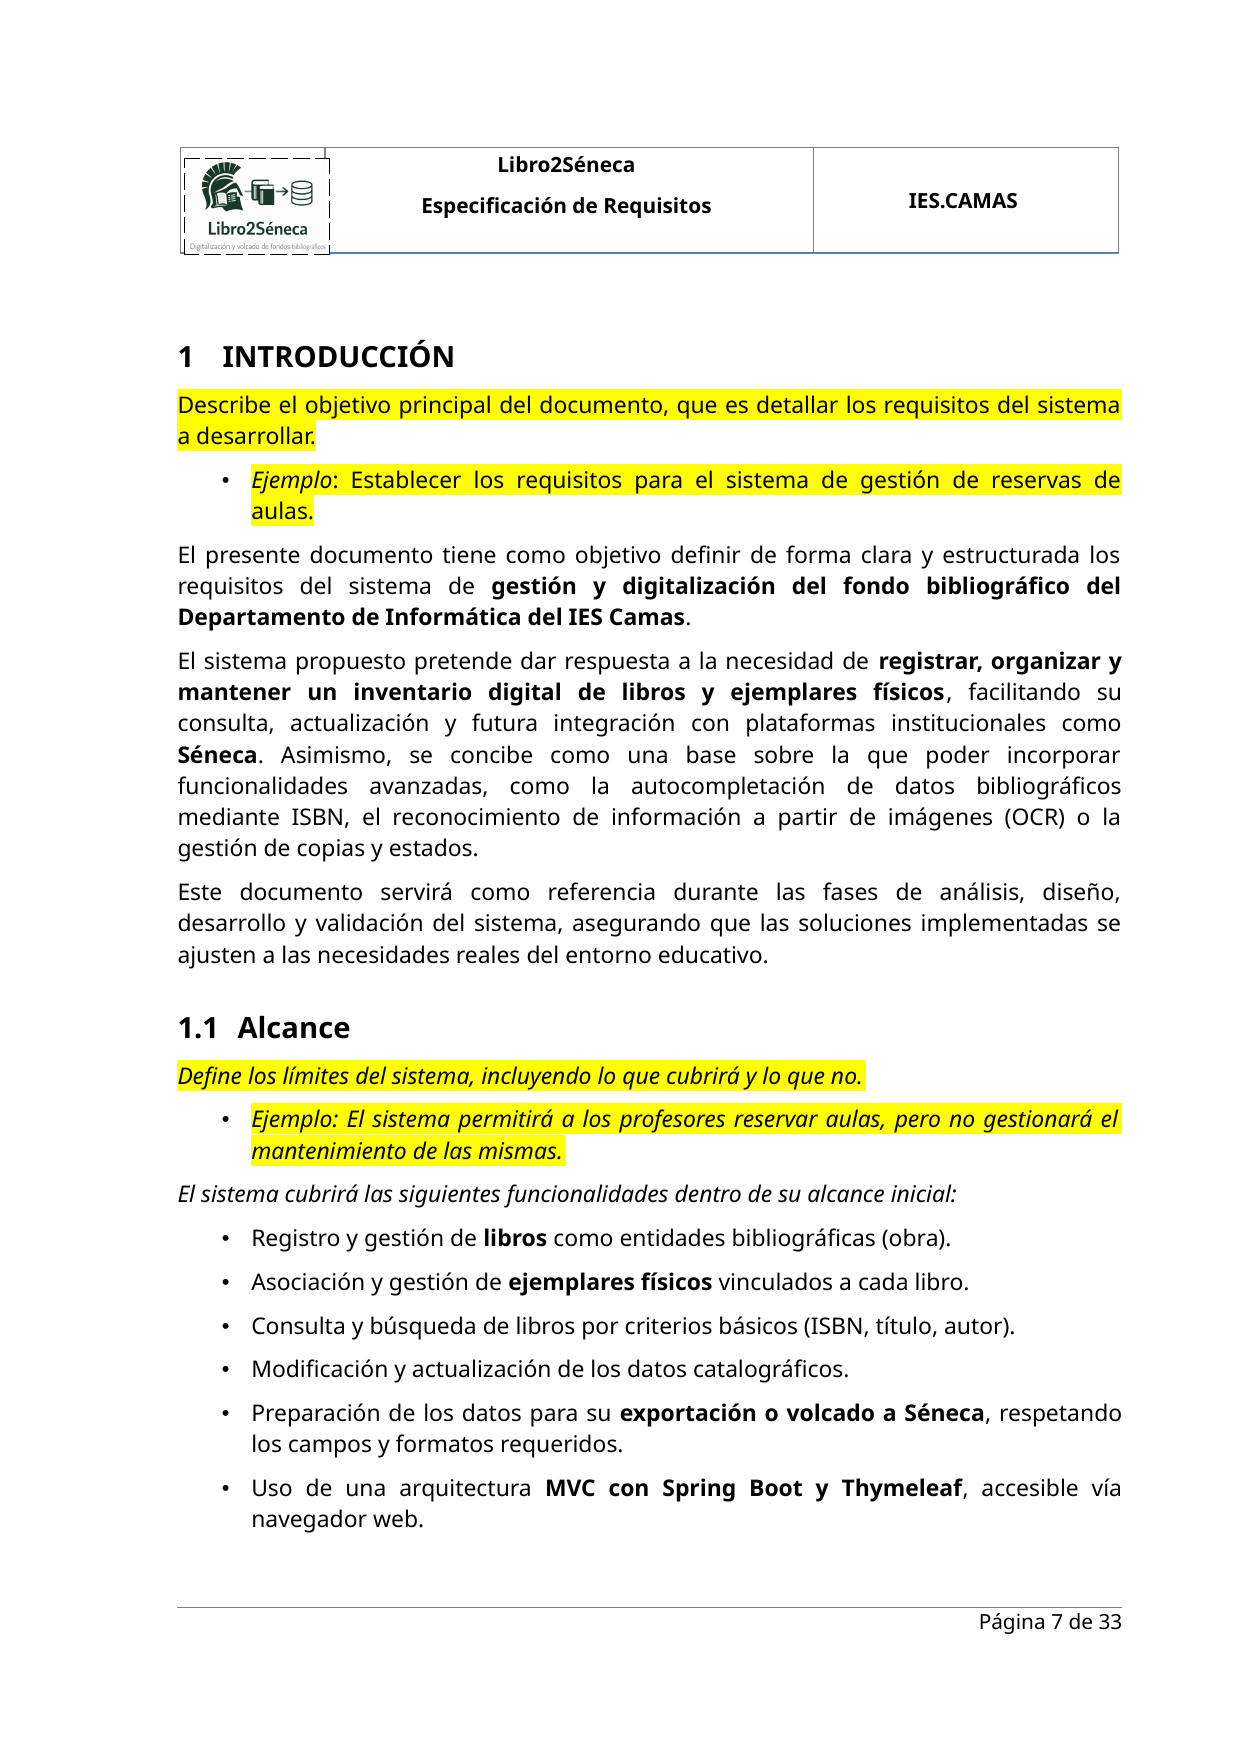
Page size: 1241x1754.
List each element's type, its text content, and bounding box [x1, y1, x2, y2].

text El presente documento tiene como objetivo definir de forma clara y estructurada los requisitos del sistema de gestión y digitalización del fondo bibliográfico del Departamento de Informática del IES Camas. [177, 539, 1122, 632]
list Registro y gestión de libros como entidades bibliográficas (obra). [222, 1222, 1122, 1253]
text Define los límites del sistema, incluyendo lo que cubrirá y lo que no. [177, 1059, 1122, 1091]
text El sistema cubrirá las siguientes funcionalidades dentro de su alcance inicial: [177, 1178, 1122, 1209]
picture [188, 161, 326, 251]
text Este documento servirá como referencia durante las fases de análisis, diseño, desarrollo y validación del sistema, asegurando que las soluciones implementadas se ajusten a las necesidades reales del entorno educativo. [177, 876, 1122, 970]
list Consulta y búsqueda de libros por criterios básicos (ISBN, título, autor). [222, 1309, 1122, 1341]
list Modificación y actualización de los datos catalográficos. [222, 1353, 1122, 1384]
list Ejemplo: El sistema permitirá a los profesores reservar aulas, pero no gestionará el mantenimiento de las mismas. [222, 1103, 1122, 1166]
subtitle INTRODUCCIÓN [177, 336, 1122, 376]
list Preparación de los datos para su exportación o volcado a Séneca, respetando los campos y formatos requeridos. [222, 1397, 1122, 1459]
text El sistema propuesto pretende dar respuesta a la necesidad de registrar, organizar y mantener un inventario digital de libros y ejemplares físicos, facilitando su consulta, actualización y futura integración con plataformas institucionales como Séneca. Asimismo, se concibe como una base sobre la que poder incorporar funcionalidades avanzadas, como la autocompletación de datos bibliográficos mediante ISBN, el reconocimiento de información a partir de imágenes (OCR) o la gestión de copias y estados. [177, 645, 1122, 864]
text Describe el objetivo principal del documento, que es detallar los requisitos del sistema a desarrollar. [177, 389, 1122, 451]
subtitle Alcance [177, 1007, 1122, 1047]
list Uso de una arquitectura MVC con Spring Boot y Thymeleaf, accesible vía navegador web. [222, 1472, 1122, 1534]
list Asociación y gestión de ejemplares físicos vinculados a cada libro. [222, 1266, 1122, 1297]
list Ejemplo: Establecer los requisitos para el sistema de gestión de reservas de aulas. [222, 464, 1122, 526]
